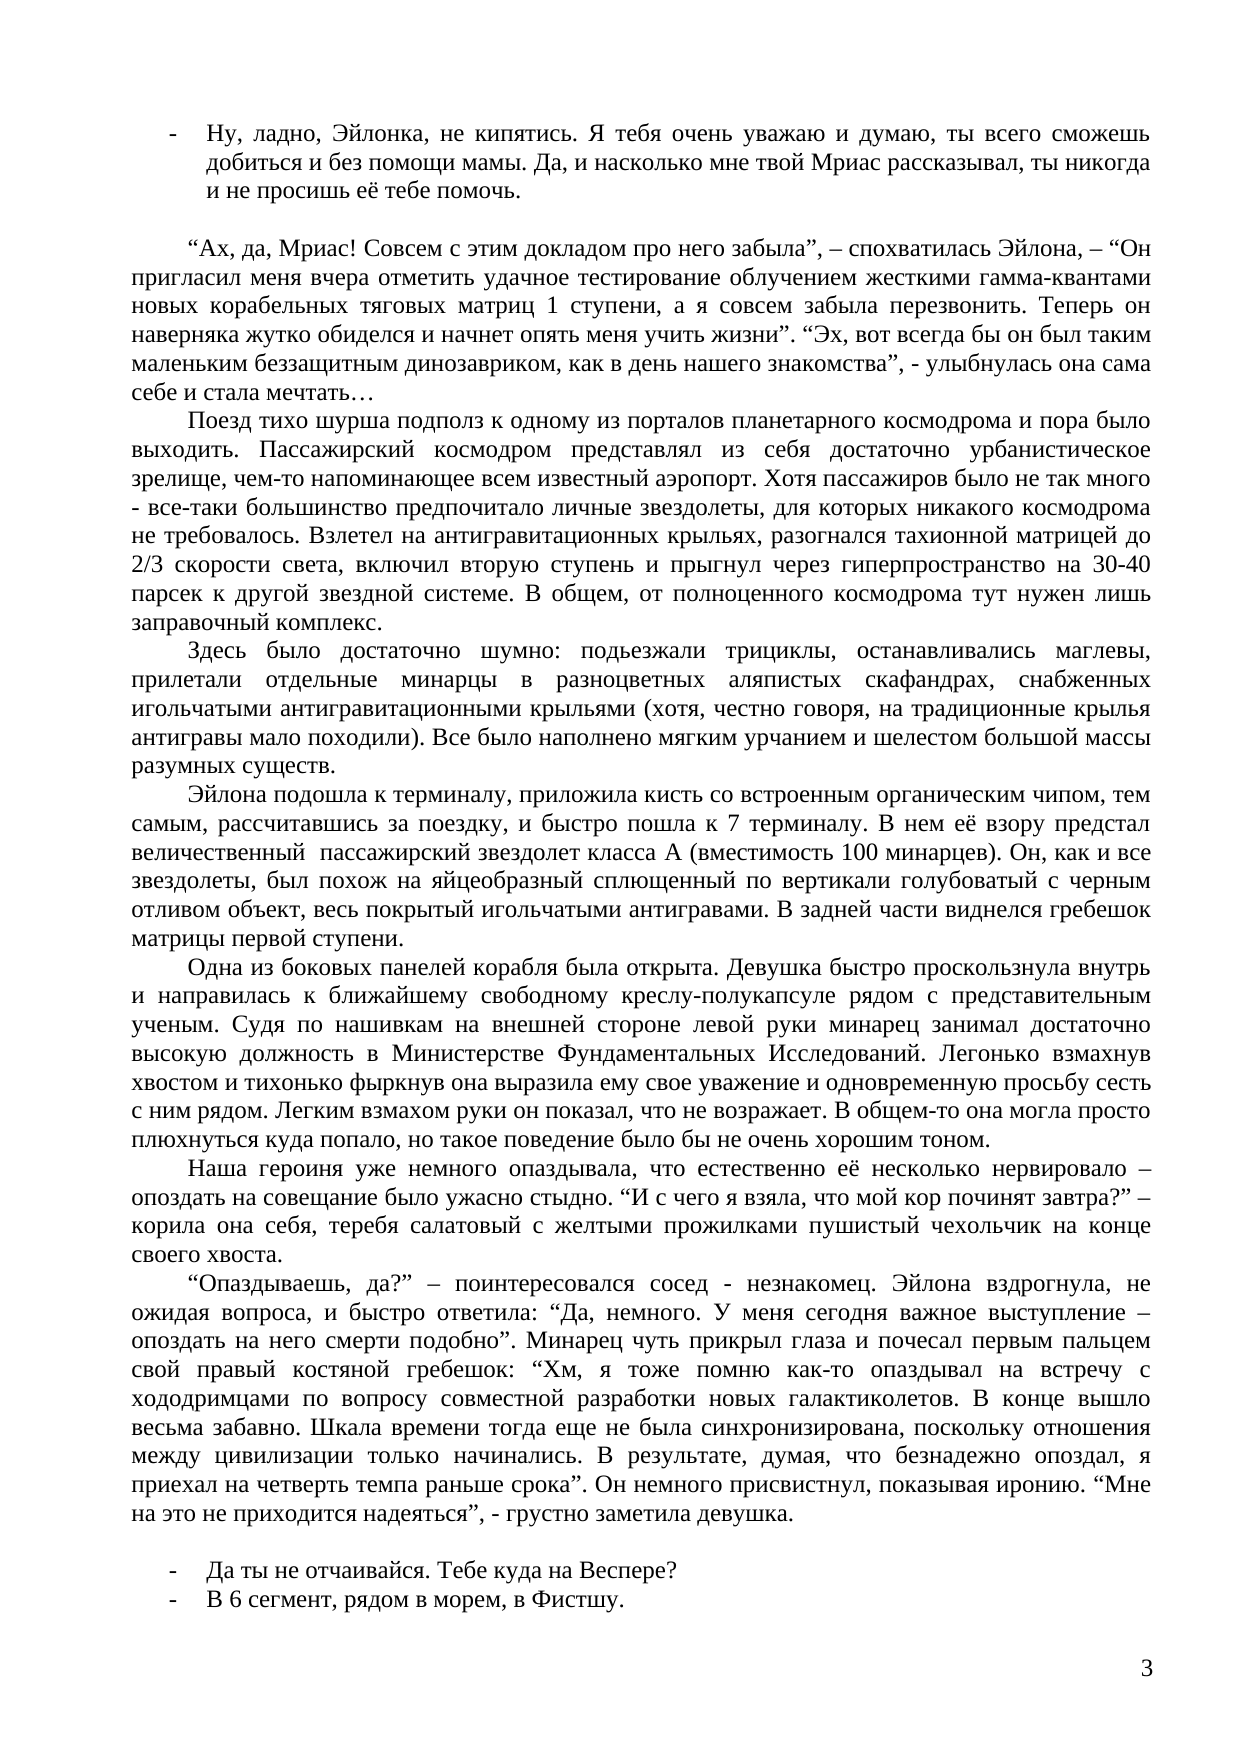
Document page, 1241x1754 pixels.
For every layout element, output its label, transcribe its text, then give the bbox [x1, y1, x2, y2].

text “Ах, да, Мриас! Совсем c этим докладом про него забыла”, – спохватилась Эйлона, – “Он пригласил меня вчера отметить удачное тестирование облучением жесткими гамма-квантами новых корабельных тяговых матриц 1 ступени, а я совсем забыла перезвонить. Теперь он наверняка жутко обиделся и начнет опять меня учить жизни”. “Эх, вот всегда бы он был таким маленьким беззащитным динозавриком, как в день нашего знакомства”, - улыбнулась она сама себе и стала мечтать… [131, 233, 1152, 406]
list В 6 сегмент, рядом в морем, в Фистшу. [169, 1584, 1152, 1613]
text Поезд тихо шурша подполз к одному из порталов планетарного космодрома и пора было выходить. Пассажирский космодром представлял из себя достаточно урбанистическое зрелище, чем-то напоминающее всем известный аэропорт. Хотя пассажиров было не так много - все-таки большинство предпочитало личные звездолеты, для которых никакого космодрома не требовалось. Взлетел на антигравитационных крыльях, разогнался тахионной матрицей до 2/3 скорости света, включил вторую ступень и прыгнул через гиперпространство на 30-40 парсек к другой звездной системе. В общем, от полноценного космодрома тут нужен лишь заправочный комплекс. [131, 406, 1152, 636]
list Да ты не отчаивайся. Тебе куда на Веспере? [169, 1556, 1152, 1584]
list Ну, ладно, Эйлонка, не кипятись. Я тебя очень уважаю и думаю, ты всего сможешь добиться и без помощи мамы. Да, и насколько мне твой Мриас рассказывал, ты никогда и не просишь её тебе помочь. [169, 118, 1152, 204]
text Здесь было достаточно шумно: подьезжали трициклы, останавливались маглевы, прилетали отдельные минарцы в разноцветных аляпистых скафандрах, снабженных игольчатыми антигравитационными крыльями (хотя, честно говоря, на традиционные крылья антигравы мало походили). Все было наполнено мягким урчанием и шелестом большой массы разумных существ. [131, 636, 1152, 779]
text Наша героиня уже немного опаздывала, что естественно её несколько нервировало – опоздать на совещание было ужасно стыдно. “И с чего я взяла, что мой кор починят завтра?” – корила она себя, теребя салатовый с желтыми прожилками пушистый чехольчик на конце своего хвоста. [131, 1153, 1152, 1268]
text “Опаздываешь, да?” – поинтересовался сосед - незнакомец. Эйлона вздрогнула, не ожидая вопроса, и быстро ответила: “Да, немного. У меня сегодня важное выступление – опоздать на него смерти подобно”. Минарец чуть прикрыл глаза и почесал первым пальцем свой правый костяной гребешок: “Хм, я тоже помню как-то опаздывал на встречу с хододримцами по вопросу совместной разработки новых галактиколетов. В конце вышло весьма забавно. Шкала времени тогда еще не была синхронизирована, поскольку отношения между цивилизации только начинались. В результате, думая, что безнадежно опоздал, я приехал на четверть темпа раньше срока”. Он немного присвистнул, показывая иронию. “Мне на это не приходится надеяться”, - грустно заметила девушка. [131, 1268, 1152, 1527]
text Одна из боковых панелей корабля была открыта. Девушка быстро проскользнула внутрь и направилась к ближайшему свободному креслу-полукапсуле рядом с представительным ученым. Судя по нашивкам на внешней стороне левой руки минарец занимал достаточно высокую должность в Министерстве Фундаментальных Исследований. Легонько взмахнув хвостом и тихонько фыркнув она выразила ему свое уважение и одновременную просьбу сесть с ним рядом. Легким взмахом руки он показал, что не возражает. В общем-то она могла просто плюхнуться куда попало, но такое поведение было бы не очень хорошим тоном. [131, 952, 1152, 1153]
text Эйлона подошла к терминалу, приложила кисть со встроенным органическим чипом, тем самым, рассчитавшись за поездку, и быстро пошла к 7 терминалу. В нем её взору предстал величественный пассажирский звездолет класса A (вместимость 100 минарцев). Он, как и все звездолеты, был похож на яйцеобразный сплющенный по вертикали голубоватый с черным отливом объект, весь покрытый игольчатыми антигравами. В задней части виднелся гребешок матрицы первой ступени. [131, 779, 1152, 952]
